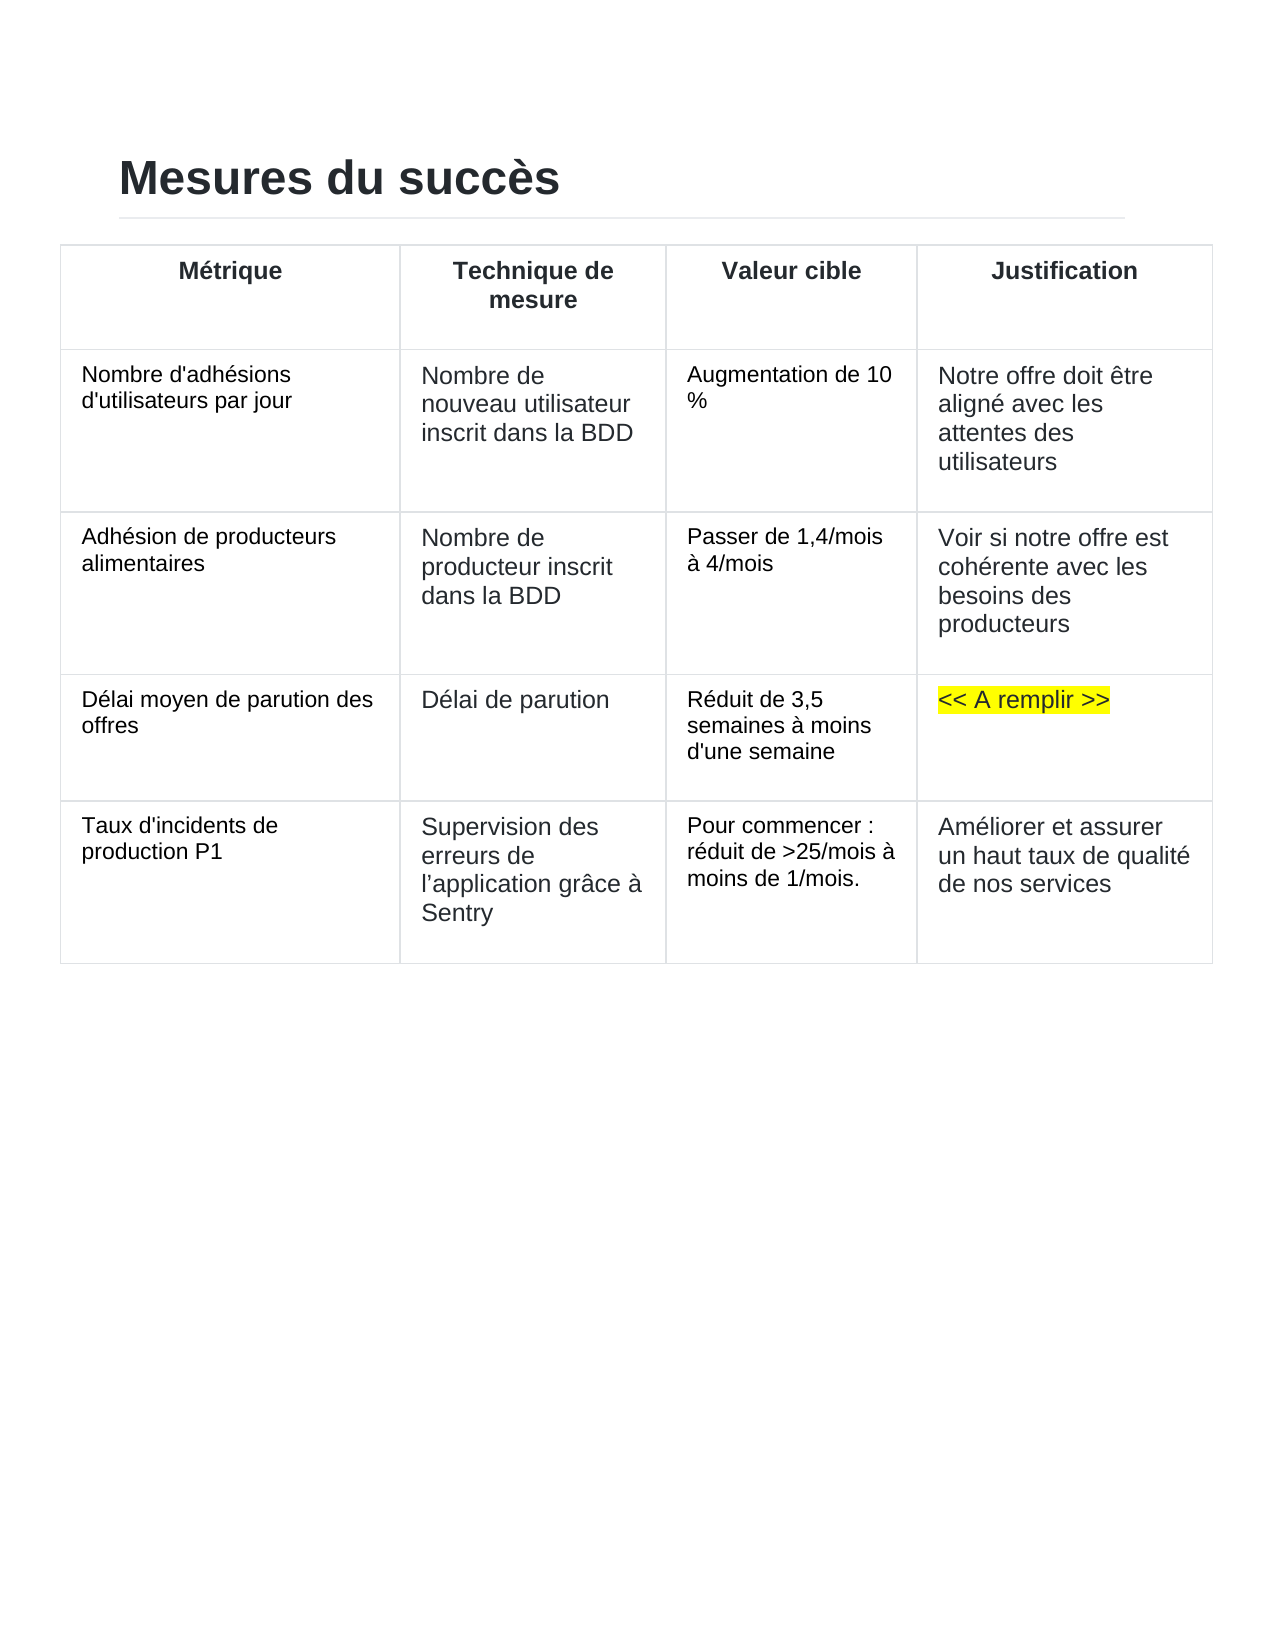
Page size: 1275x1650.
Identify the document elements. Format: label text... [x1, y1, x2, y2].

table_cell Réduit de 3,5 semaines à moins d'une semaine [667, 675, 916, 800]
table_cell Délai de parution [401, 675, 665, 800]
table_cell Nombre de nouveau utilisateur inscrit dans la BDD [401, 350, 665, 511]
table_cell Délai moyen de parution des offres [61, 675, 399, 800]
table_cell Supervision des erreurs de l’application grâce à Sentry [401, 802, 665, 962]
table_cell Passer de 1,4/mois à 4/mois [667, 513, 916, 673]
table_cell Augmentation de 10 % [667, 350, 916, 511]
table_cell << A remplir >> [918, 675, 1212, 800]
table_cell Taux d'incidents de production P1 [61, 802, 399, 962]
table_cell Nombre d'adhésions d'utilisateurs par jour [61, 350, 399, 511]
table_header Technique de mesure [401, 246, 665, 349]
table_header Métrique [61, 246, 399, 349]
table_header Justification [918, 246, 1212, 349]
subtitle Mesures du succès [119, 150, 1125, 217]
table_header Valeur cible [667, 246, 916, 349]
table_cell Pour commencer : réduit de >25/mois à moins de 1/mois. [667, 802, 916, 962]
table_cell Améliorer et assurer un haut taux de qualité de nos services [918, 802, 1212, 962]
table_cell Adhésion de producteurs alimentaires [61, 513, 399, 673]
table_cell Notre offre doit être aligné avec les attentes des utilisateurs [918, 350, 1212, 511]
table_cell Nombre de producteur inscrit dans la BDD [401, 513, 665, 673]
table_cell Voir si notre offre est cohérente avec les besoins des producteurs [918, 513, 1212, 673]
